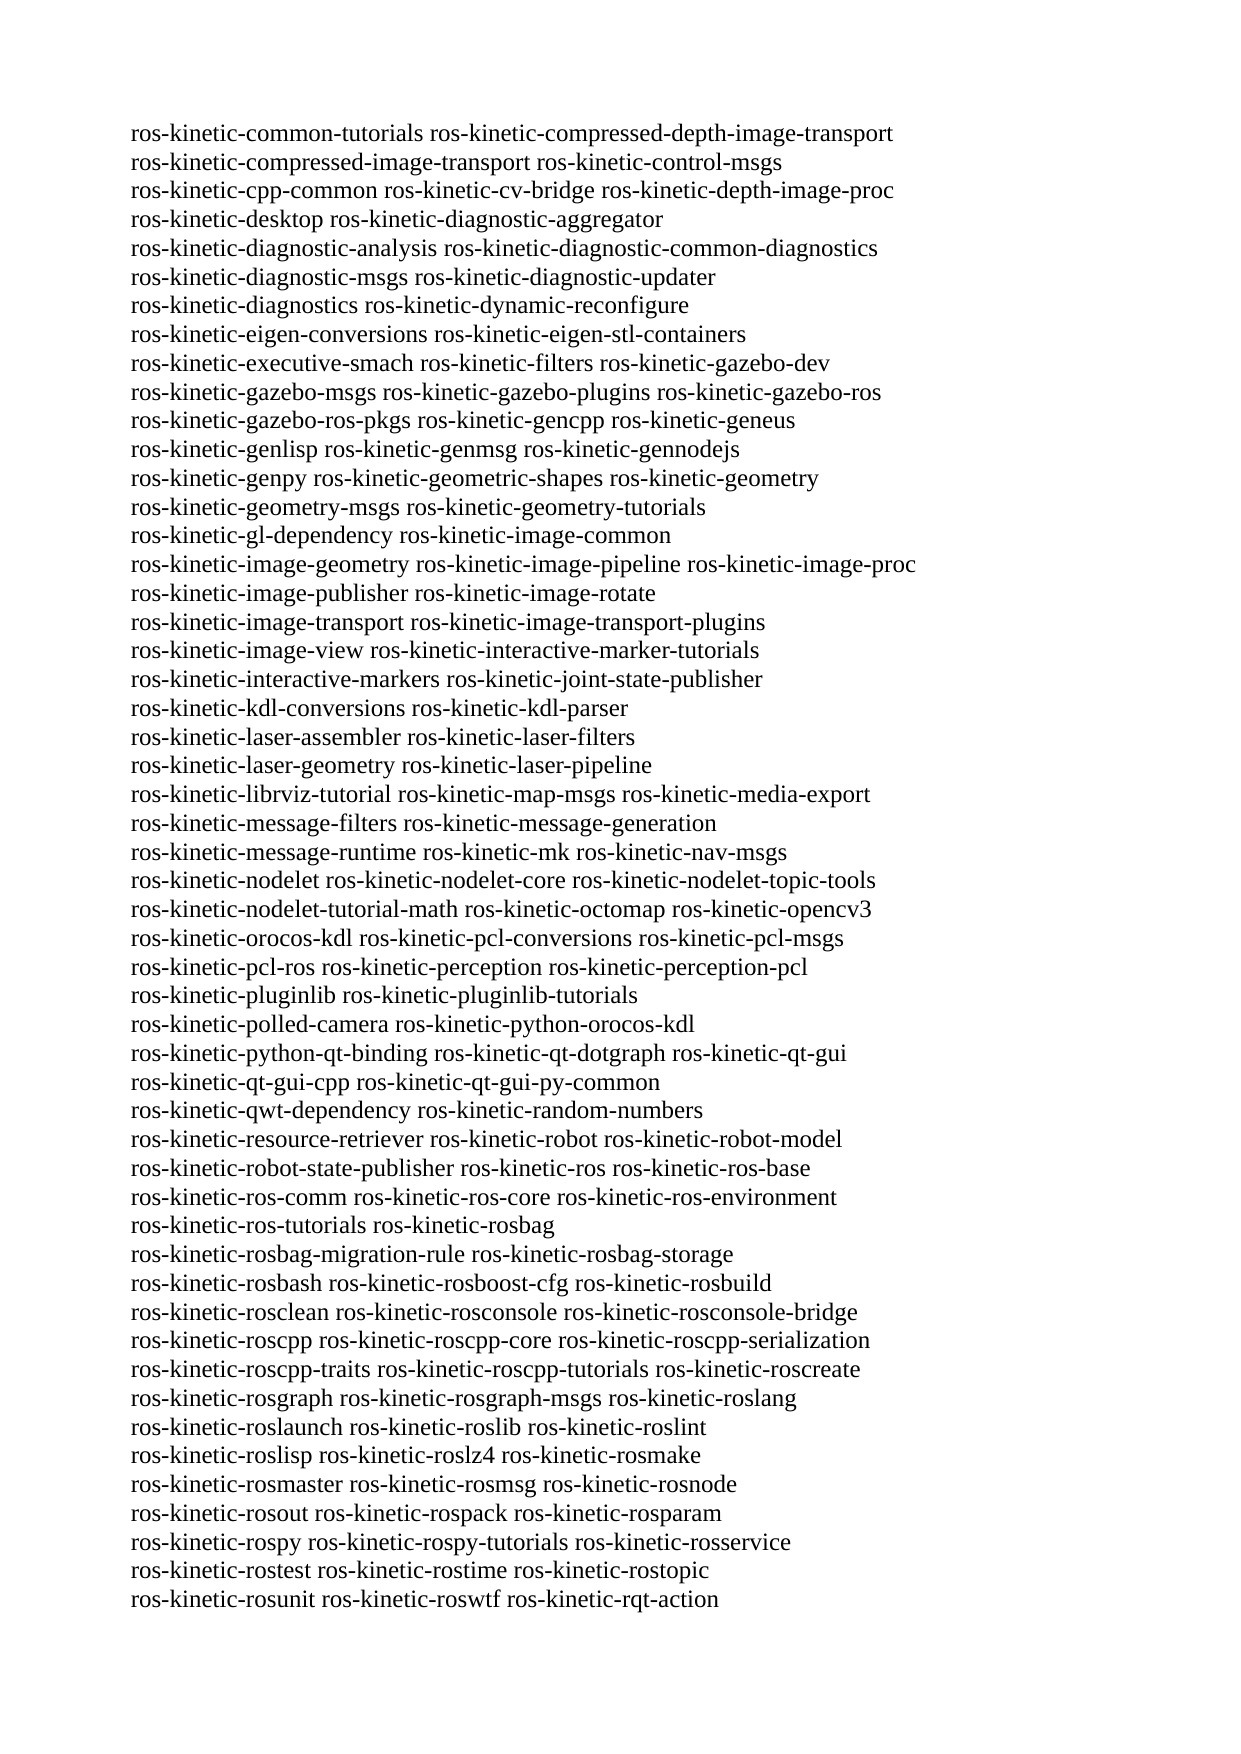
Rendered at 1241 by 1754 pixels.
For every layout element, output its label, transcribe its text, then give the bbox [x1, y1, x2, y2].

text ros-kinetic-robot-state-publisher ros-kinetic-ros ros-kinetic-ros-base [118, 1153, 1122, 1182]
text ros-kinetic-rosgraph ros-kinetic-rosgraph-msgs ros-kinetic-roslang [118, 1383, 1122, 1412]
text ros-kinetic-python-qt-binding ros-kinetic-qt-dotgraph ros-kinetic-qt-gui [118, 1038, 1122, 1067]
text ros-kinetic-orocos-kdl ros-kinetic-pcl-conversions ros-kinetic-pcl-msgs [118, 923, 1122, 952]
text ros-kinetic-polled-camera ros-kinetic-python-orocos-kdl [118, 1009, 1122, 1038]
text ros-kinetic-pluginlib ros-kinetic-pluginlib-tutorials [118, 981, 1122, 1009]
text ros-kinetic-gazebo-ros-pkgs ros-kinetic-gencpp ros-kinetic-geneus [118, 406, 1122, 434]
text ros-kinetic-qwt-dependency ros-kinetic-random-numbers [118, 1096, 1122, 1124]
text ros-kinetic-nodelet-tutorial-math ros-kinetic-octomap ros-kinetic-opencv3 [118, 894, 1122, 923]
text ros-kinetic-nodelet ros-kinetic-nodelet-core ros-kinetic-nodelet-topic-tools [118, 866, 1122, 894]
text ros-kinetic-rosout ros-kinetic-rospack ros-kinetic-rosparam [118, 1498, 1122, 1527]
text ros-kinetic-geometry-msgs ros-kinetic-geometry-tutorials [118, 492, 1122, 521]
text ros-kinetic-roslisp ros-kinetic-roslz4 ros-kinetic-rosmake [118, 1441, 1122, 1469]
text ros-kinetic-ros-comm ros-kinetic-ros-core ros-kinetic-ros-environment [118, 1182, 1122, 1211]
text ros-kinetic-genpy ros-kinetic-geometric-shapes ros-kinetic-geometry [118, 463, 1122, 492]
text ros-kinetic-roscpp-traits ros-kinetic-roscpp-tutorials ros-kinetic-roscreate [118, 1354, 1122, 1383]
text ros-kinetic-image-publisher ros-kinetic-image-rotate [118, 578, 1122, 607]
text ros-kinetic-rosmaster ros-kinetic-rosmsg ros-kinetic-rosnode [118, 1469, 1122, 1498]
text ros-kinetic-kdl-conversions ros-kinetic-kdl-parser [118, 693, 1122, 722]
text ros-kinetic-rosunit ros-kinetic-roswtf ros-kinetic-rqt-action [118, 1584, 1122, 1613]
text ros-kinetic-compressed-image-transport ros-kinetic-control-msgs [118, 147, 1122, 176]
text ros-kinetic-laser-assembler ros-kinetic-laser-filters [118, 722, 1122, 751]
text ros-kinetic-diagnostics ros-kinetic-dynamic-reconfigure [118, 291, 1122, 319]
text ros-kinetic-executive-smach ros-kinetic-filters ros-kinetic-gazebo-dev [118, 348, 1122, 377]
text ros-kinetic-librviz-tutorial ros-kinetic-map-msgs ros-kinetic-media-export [118, 779, 1122, 808]
text ros-kinetic-gl-dependency ros-kinetic-image-common [118, 521, 1122, 549]
text ros-kinetic-interactive-markers ros-kinetic-joint-state-publisher [118, 664, 1122, 693]
text ros-kinetic-diagnostic-analysis ros-kinetic-diagnostic-common-diagnostics [118, 233, 1122, 262]
text ros-kinetic-diagnostic-msgs ros-kinetic-diagnostic-updater [118, 262, 1122, 291]
text ros-kinetic-laser-geometry ros-kinetic-laser-pipeline [118, 751, 1122, 779]
text ros-kinetic-ros-tutorials ros-kinetic-rosbag [118, 1211, 1122, 1239]
text ros-kinetic-rospy ros-kinetic-rospy-tutorials ros-kinetic-rosservice [118, 1527, 1122, 1556]
text ros-kinetic-genlisp ros-kinetic-genmsg ros-kinetic-gennodejs [118, 434, 1122, 463]
text ros-kinetic-message-filters ros-kinetic-message-generation [118, 808, 1122, 837]
text ros-kinetic-rostest ros-kinetic-rostime ros-kinetic-rostopic [118, 1556, 1122, 1584]
text ros-kinetic-rosbash ros-kinetic-rosboost-cfg ros-kinetic-rosbuild [118, 1268, 1122, 1297]
text ros-kinetic-pcl-ros ros-kinetic-perception ros-kinetic-perception-pcl [118, 952, 1122, 981]
text ros-kinetic-qt-gui-cpp ros-kinetic-qt-gui-py-common [118, 1067, 1122, 1096]
text ros-kinetic-message-runtime ros-kinetic-mk ros-kinetic-nav-msgs [118, 837, 1122, 866]
text ros-kinetic-common-tutorials ros-kinetic-compressed-depth-image-transport [118, 118, 1122, 147]
text ros-kinetic-image-view ros-kinetic-interactive-marker-tutorials [118, 636, 1122, 664]
text ros-kinetic-cpp-common ros-kinetic-cv-bridge ros-kinetic-depth-image-proc [118, 176, 1122, 204]
text ros-kinetic-image-geometry ros-kinetic-image-pipeline ros-kinetic-image-proc [118, 549, 1122, 578]
text ros-kinetic-image-transport ros-kinetic-image-transport-plugins [118, 607, 1122, 636]
text ros-kinetic-roscpp ros-kinetic-roscpp-core ros-kinetic-roscpp-serialization [118, 1326, 1122, 1354]
text ros-kinetic-rosbag-migration-rule ros-kinetic-rosbag-storage [118, 1239, 1122, 1268]
text ros-kinetic-desktop ros-kinetic-diagnostic-aggregator [118, 204, 1122, 233]
text ros-kinetic-eigen-conversions ros-kinetic-eigen-stl-containers [118, 319, 1122, 348]
text ros-kinetic-roslaunch ros-kinetic-roslib ros-kinetic-roslint [118, 1412, 1122, 1441]
text ros-kinetic-gazebo-msgs ros-kinetic-gazebo-plugins ros-kinetic-gazebo-ros [118, 377, 1122, 406]
text ros-kinetic-rosclean ros-kinetic-rosconsole ros-kinetic-rosconsole-bridge [118, 1297, 1122, 1326]
text ros-kinetic-resource-retriever ros-kinetic-robot ros-kinetic-robot-model [118, 1124, 1122, 1153]
